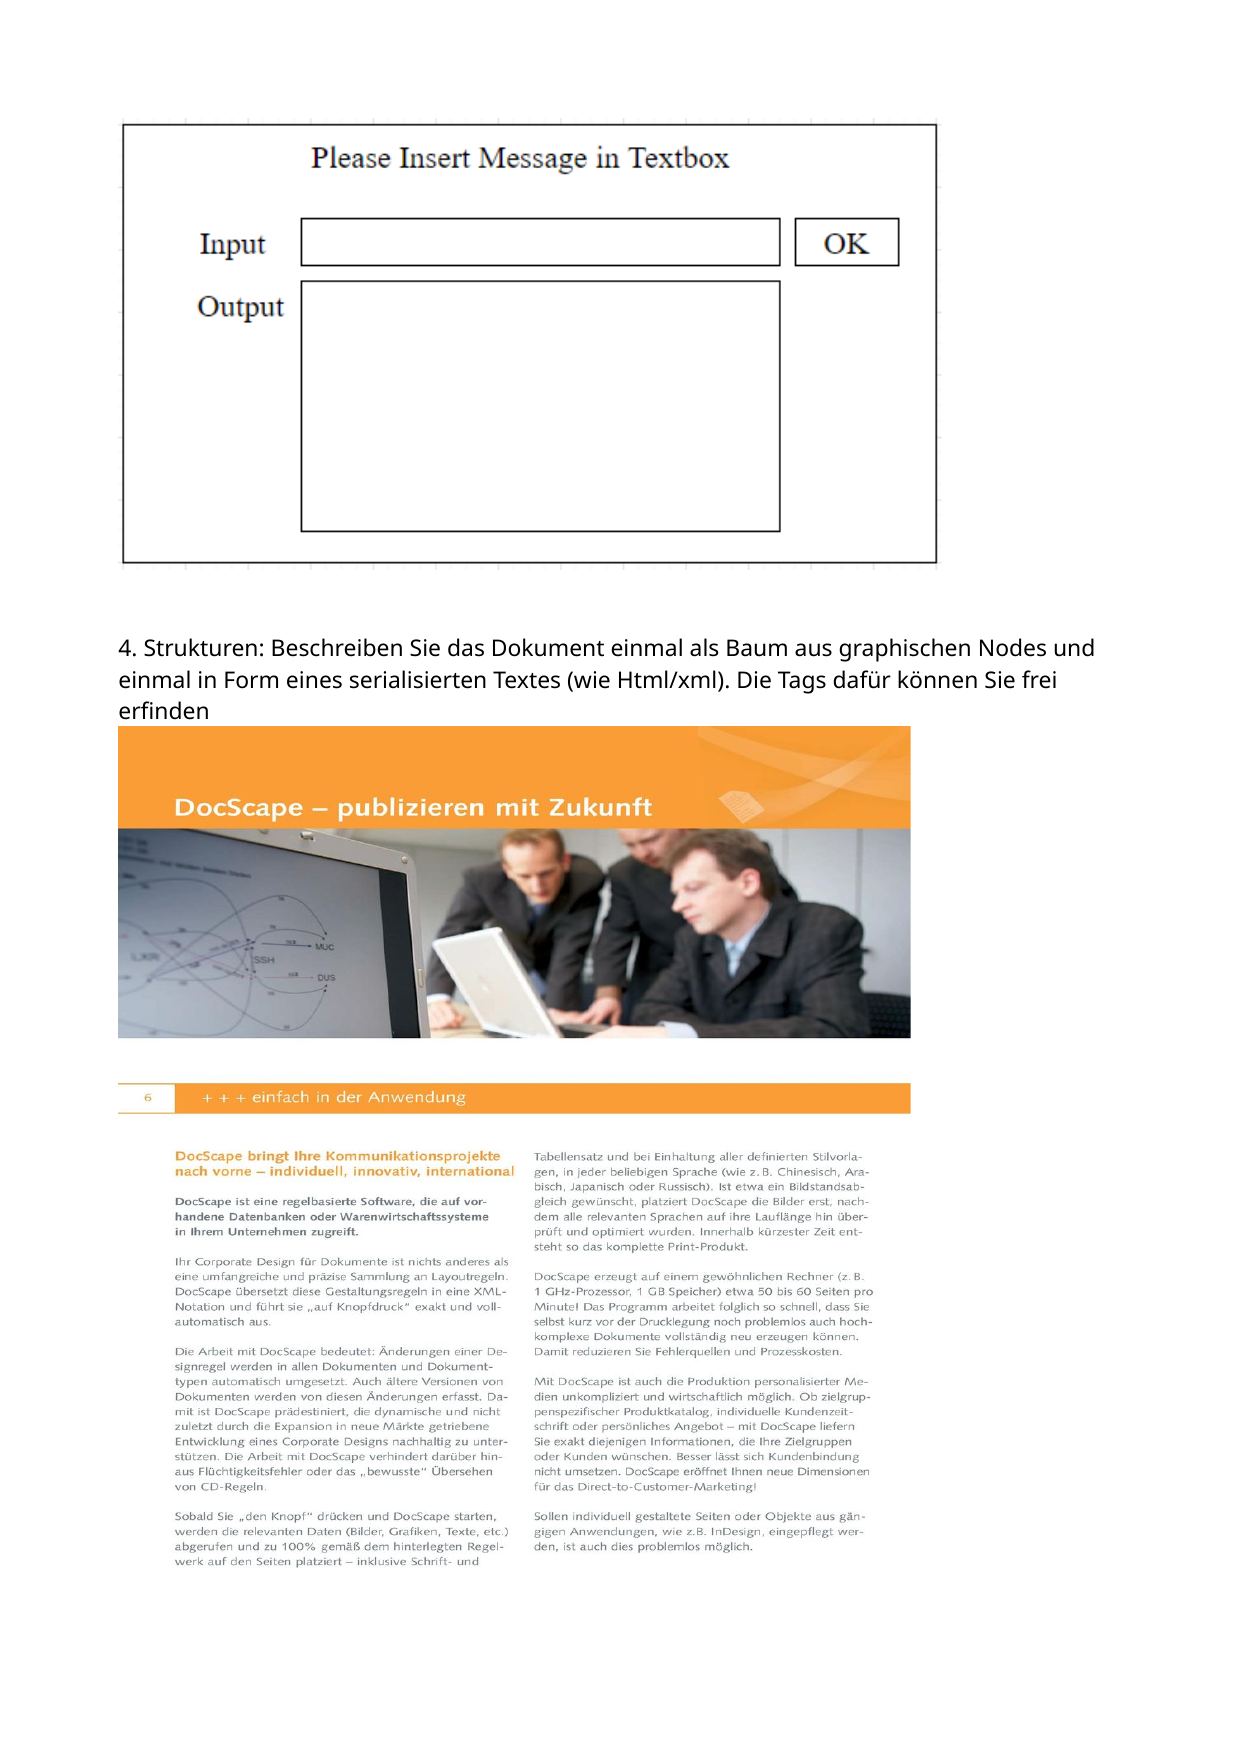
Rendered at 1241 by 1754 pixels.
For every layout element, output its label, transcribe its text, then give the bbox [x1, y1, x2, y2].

text 4. Strukturen: Beschreiben Sie das Dokument einmal als Baum aus graphischen Nodes und einmal in Form eines serialisierten Textes (wie Html/xml). Die Tags dafür können Sie frei erfinden [118, 632, 1122, 726]
